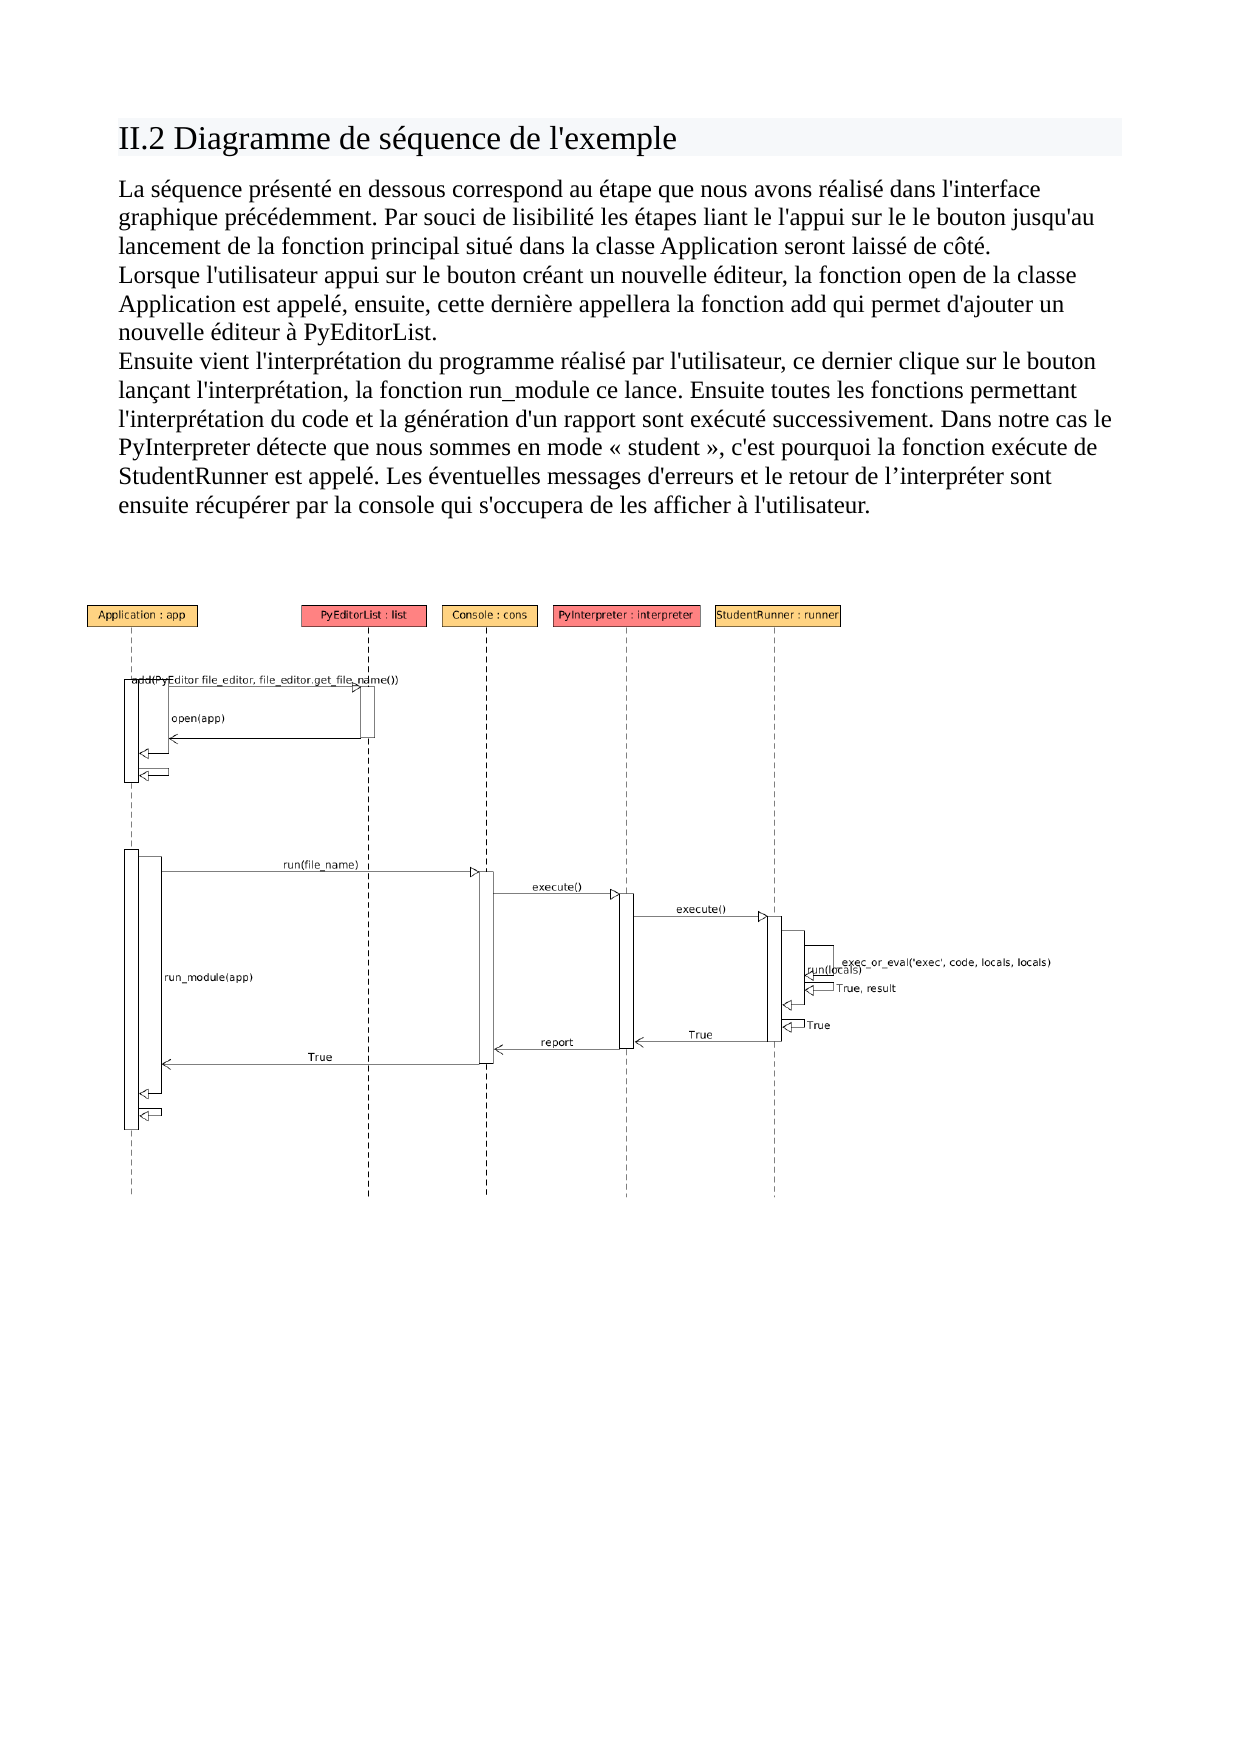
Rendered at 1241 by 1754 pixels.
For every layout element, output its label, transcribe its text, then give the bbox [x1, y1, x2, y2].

text II.2 Diagramme de séquence de l'exemple [118, 118, 1122, 156]
picture [72, 590, 1077, 1226]
text Ensuite vient l'interprétation du programme réalisé par l'utilisateur, ce dernier clique sur le bouton lançant l'interprétation, la fonction run_module ce lance. Ensuite toutes les fonctions permettant l'interprétation du code et la génération d'un rapport sont exécuté successivement. Dans notre cas le PyInterpreter détecte que nous sommes en mode « student », c'est pourquoi la fonction exécute de StudentRunner est appelé. Les éventuelles messages d'erreurs et le retour de l’interpréter sont ensuite récupérer par la console qui s'occupera de les afficher à l'utilisateur. [118, 346, 1122, 519]
text La séquence présenté en dessous correspond au étape que nous avons réalisé dans l'interface graphique précédemment. Par souci de lisibilité les étapes liant le l'appui sur le le bouton jusqu'au lancement de la fonction principal situé dans la classe Application seront laissé de côté. [118, 174, 1122, 260]
text Lorsque l'utilisateur appui sur le bouton créant un nouvelle éditeur, la fonction open de la classe Application est appelé, ensuite, cette dernière appellera la fonction add qui permet d'ajouter un nouvelle éditeur à PyEditorList. [118, 260, 1122, 346]
